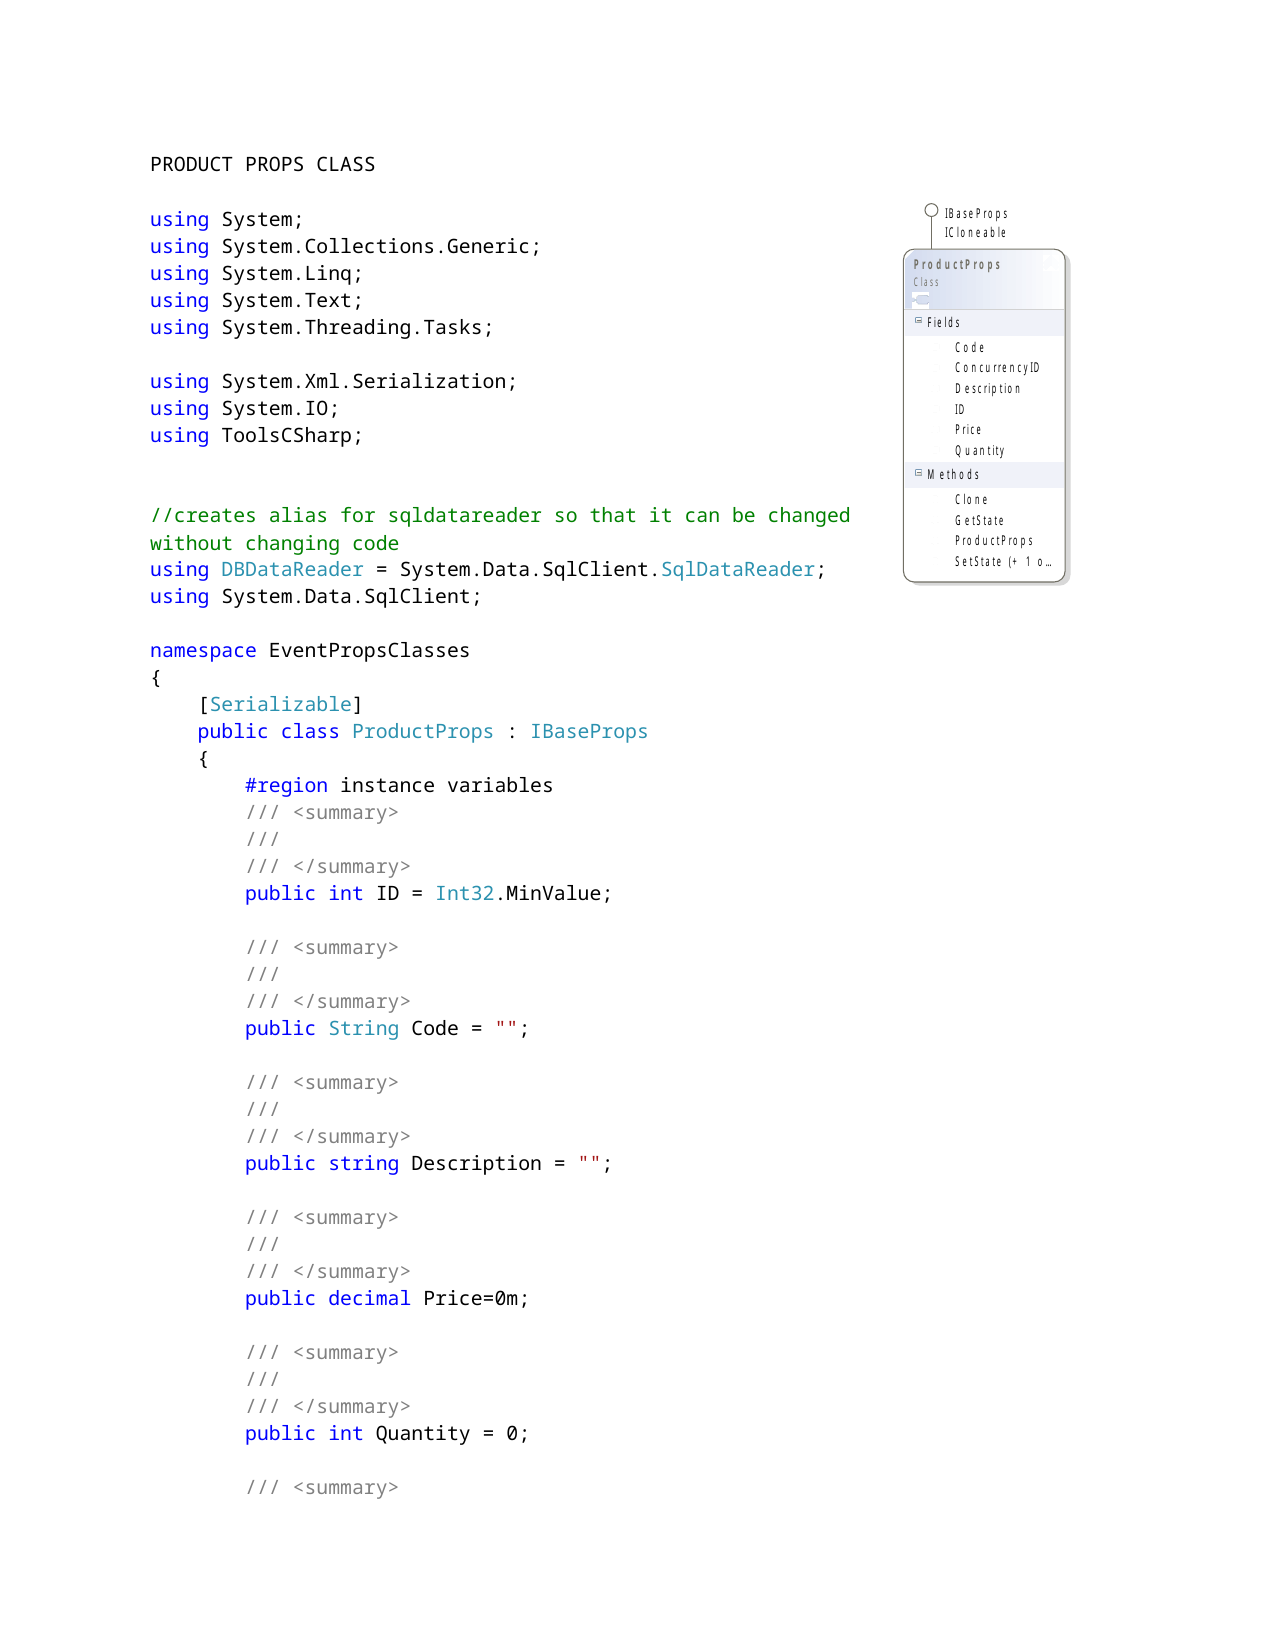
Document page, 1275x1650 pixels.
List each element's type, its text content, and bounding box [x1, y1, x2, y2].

text [1076, 556, 1125, 583]
text using System; [150, 205, 893, 232]
text [1076, 421, 1125, 448]
text /// [150, 960, 1125, 987]
text using System.Xml.Serialization; [150, 367, 893, 394]
text /// </summary> [150, 1392, 1125, 1419]
text public int ID = Int32.MinValue; [150, 879, 1125, 906]
text [1076, 232, 1125, 259]
text /// [150, 1365, 1125, 1392]
text using System.Linq; [150, 259, 893, 286]
text using System.Data.SqlClient; [150, 583, 1125, 610]
text [Serializable] [150, 691, 1125, 718]
text /// </summary> [150, 987, 1125, 1014]
text //creates alias for sqldatareader so that it can be changed without changing code [150, 502, 893, 556]
text public int Quantity = 0; [150, 1419, 1125, 1446]
text { [150, 744, 1125, 772]
text /// <summary> [150, 798, 1125, 826]
text /// </summary> [150, 1257, 1125, 1284]
text { [150, 664, 1125, 691]
text using System.Threading.Tasks; [150, 313, 893, 340]
text namespace EventPropsClasses [150, 637, 1125, 664]
text using System.Text; [150, 286, 893, 313]
text public class ProductProps : IBaseProps [150, 718, 1125, 744]
text /// </summary> [150, 852, 1125, 879]
text using ToolsCSharp; [150, 421, 893, 448]
text [1076, 502, 1125, 556]
text public String Code = ""; [150, 1014, 1125, 1041]
text [1076, 313, 1125, 340]
text /// <summary> [150, 1338, 1125, 1365]
text /// <summary> [150, 1203, 1125, 1230]
text [1076, 205, 1125, 232]
text /// </summary> [150, 1122, 1125, 1149]
text /// [150, 826, 1125, 852]
text /// <summary> [150, 933, 1125, 960]
text [1076, 286, 1125, 313]
text [1076, 259, 1125, 286]
text /// [150, 1095, 1125, 1122]
text /// <summary> [150, 1068, 1125, 1095]
text using DBDataReader = System.Data.SqlClient.SqlDataReader; [150, 556, 893, 583]
text [1076, 367, 1125, 394]
text [1076, 394, 1125, 421]
text /// [150, 1230, 1125, 1257]
text /// <summary> [150, 1473, 1125, 1500]
text #region instance variables [150, 772, 1125, 798]
text public string Description = ""; [150, 1149, 1125, 1176]
text using System.Collections.Generic; [150, 232, 893, 259]
text public decimal Price=0m; [150, 1284, 1125, 1311]
text PRODUCT PROPS CLASS [150, 150, 1125, 177]
text using System.IO; [150, 394, 893, 421]
